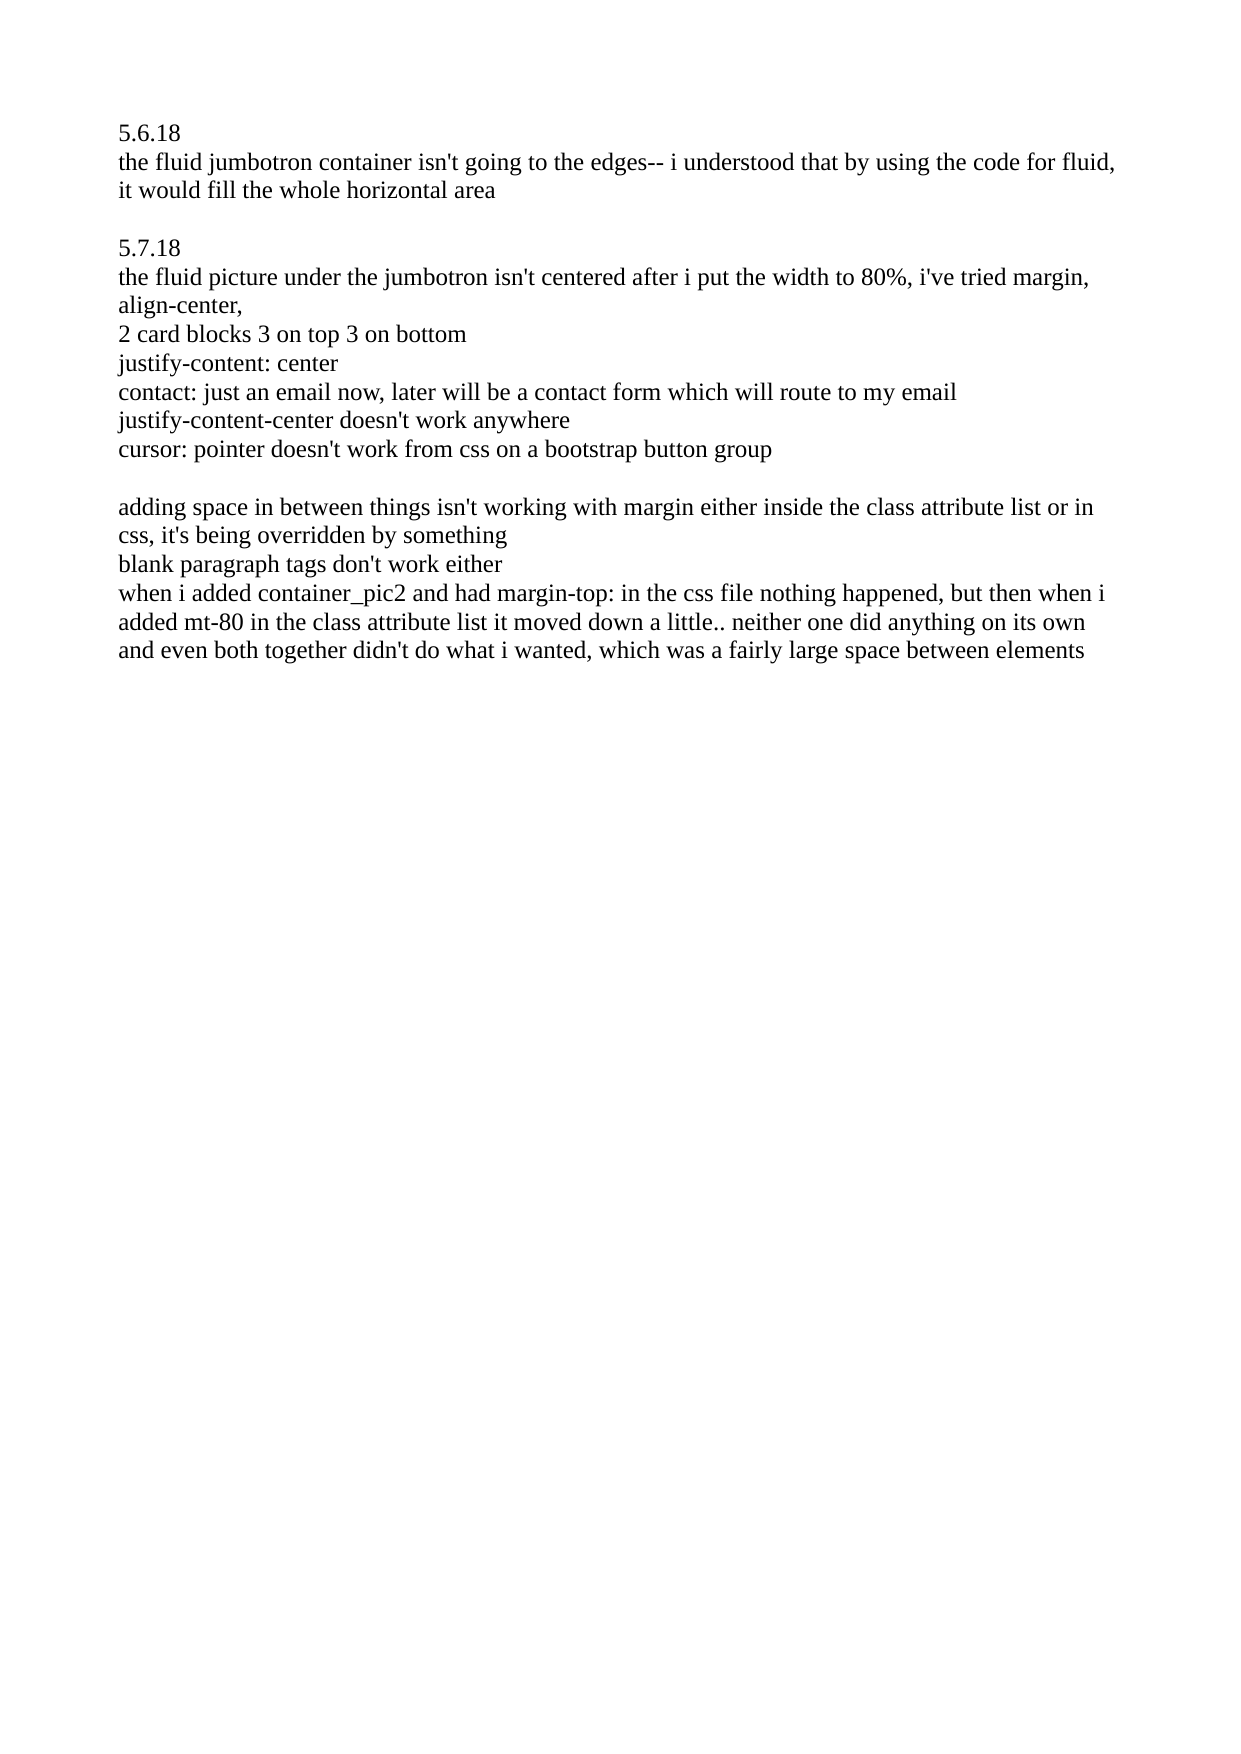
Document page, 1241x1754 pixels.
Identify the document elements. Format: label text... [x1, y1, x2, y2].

text adding space in between things isn't working with margin either inside the class attribute list or in css, it's being overridden by something [118, 492, 1122, 549]
text cursor: pointer doesn't work from css on a bootstrap button group [118, 434, 1122, 463]
text contact: just an email now, later will be a contact form which will route to my email [118, 377, 1122, 406]
text 5.7.18 [118, 233, 1122, 262]
text 2 card blocks 3 on top 3 on bottom [118, 319, 1122, 348]
text blank paragraph tags don't work either [118, 549, 1122, 578]
text justify-content: center [118, 348, 1122, 377]
text the fluid picture under the jumbotron isn't centered after i put the width to 80%, i've tried margin, align-center, [118, 262, 1122, 319]
text justify-content-center doesn't work anywhere [118, 406, 1122, 434]
text the fluid jumbotron container isn't going to the edges-- i understood that by using the code for fluid, it would fill the whole horizontal area [118, 147, 1122, 204]
text when i added container_pic2 and had margin-top: in the css file nothing happened, but then when i added mt-80 in the class attribute list it moved down a little.. neither one did anything on its own and even both together didn't do what i wanted, which was a fairly large space between elements [118, 578, 1122, 664]
text 5.6.18 [118, 118, 1122, 147]
